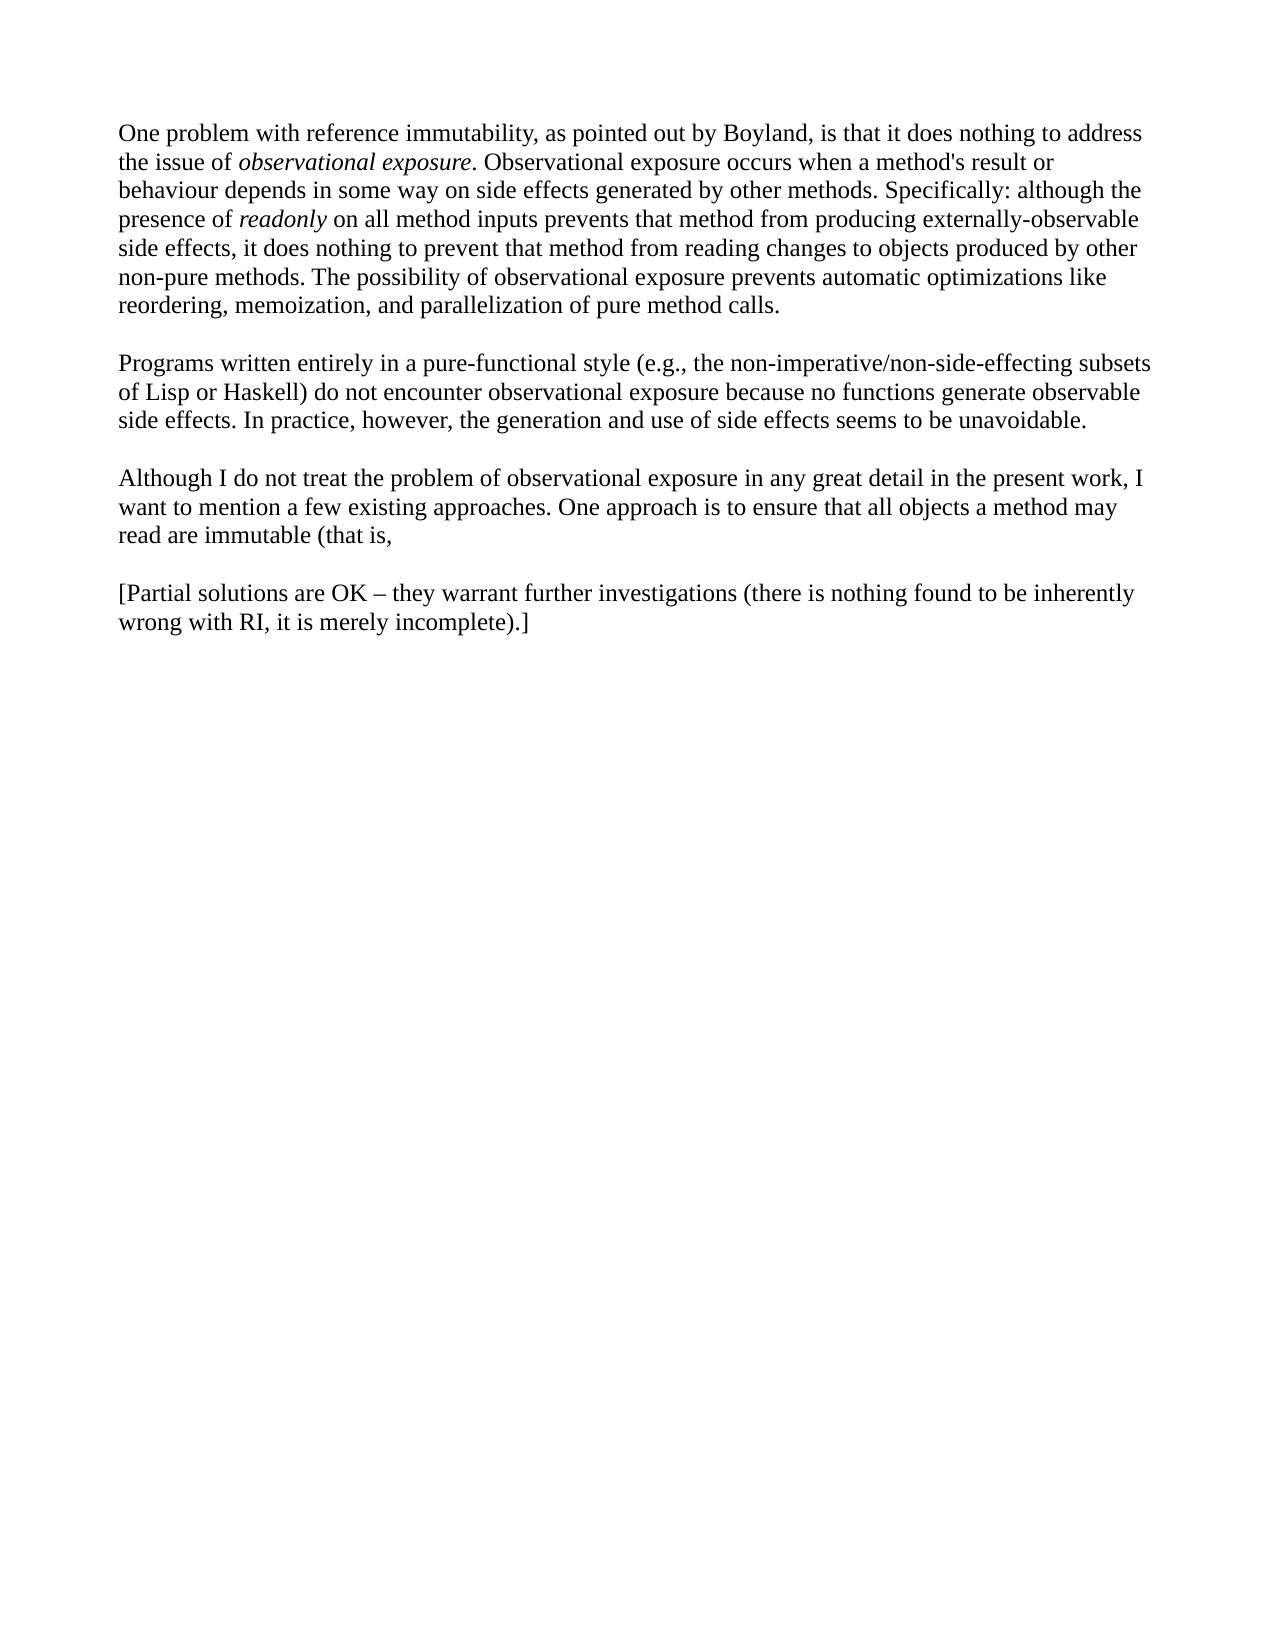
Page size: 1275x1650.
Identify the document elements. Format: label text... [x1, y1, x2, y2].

text [Partial solutions are OK – they warrant further investigations (there is nothing found to be inherently wrong with RI, it is merely incomplete).] [118, 578, 1157, 636]
text Programs written entirely in a pure-functional style (e.g., the non-imperative/non-side-effecting subsets of Lisp or Haskell) do not encounter observational exposure because no functions generate observable side effects. In practice, however, the generation and use of side effects seems to be unavoidable. [118, 348, 1157, 434]
text Although I do not treat the problem of observational exposure in any great detail in the present work, I want to mention a few existing approaches. One approach is to ensure that all objects a method may read are immutable (that is, [118, 463, 1157, 549]
text One problem with reference immutability, as pointed out by Boyland, is that it does nothing to address the issue of observational exposure. Observational exposure occurs when a method's result or behaviour depends in some way on side effects generated by other methods. Specifically: although the presence of readonly on all method inputs prevents that method from producing externally-observable side effects, it does nothing to prevent that method from reading changes to objects produced by other non-pure methods. The possibility of observational exposure prevents automatic optimizations like reordering, memoization, and parallelization of pure method calls. [118, 118, 1157, 319]
